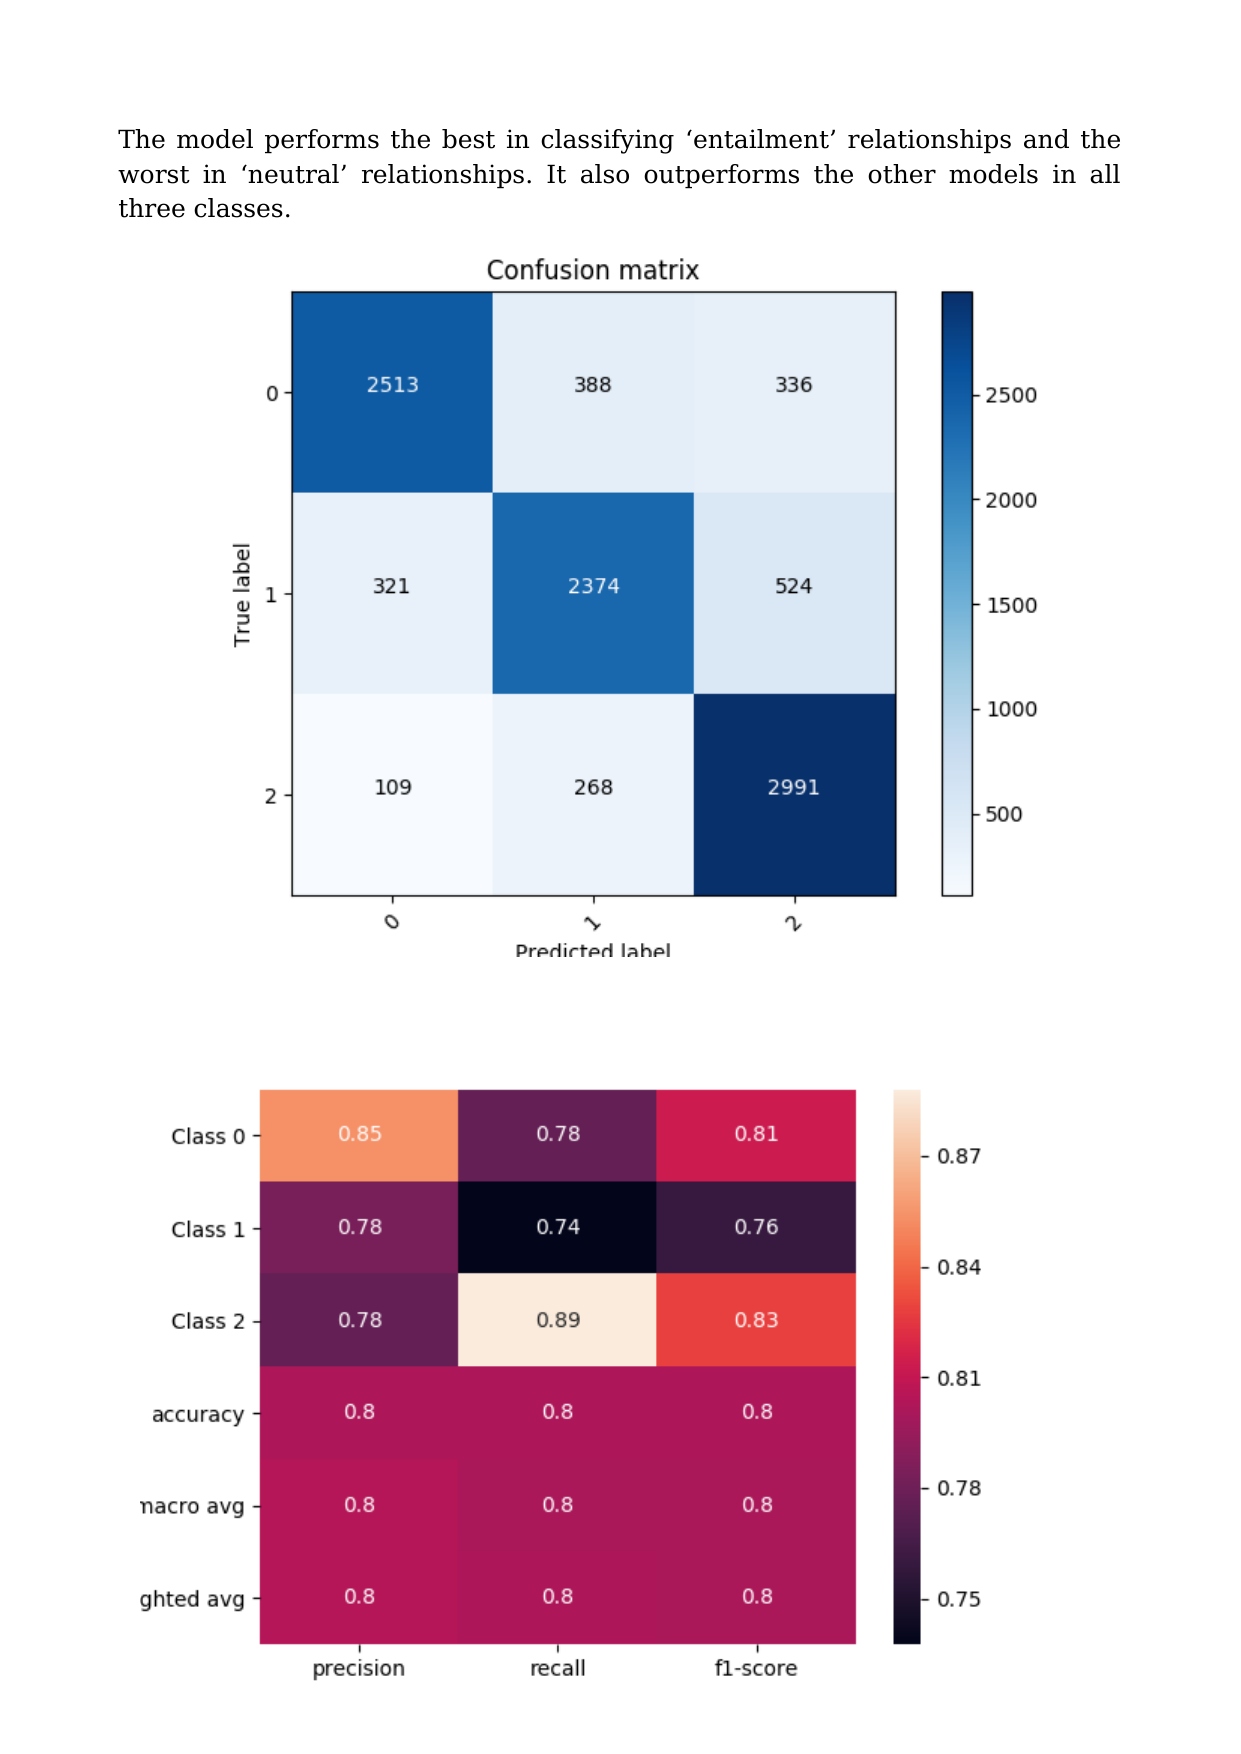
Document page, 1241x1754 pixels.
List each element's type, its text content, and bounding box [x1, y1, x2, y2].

picture [140, 236, 1100, 957]
text The model performs the best in classifying ‘entailment’ relationships and the worst in ‘neutral’ relationships. It also outperforms the other models in all three classes. [118, 124, 1122, 223]
picture [140, 1004, 1100, 1724]
